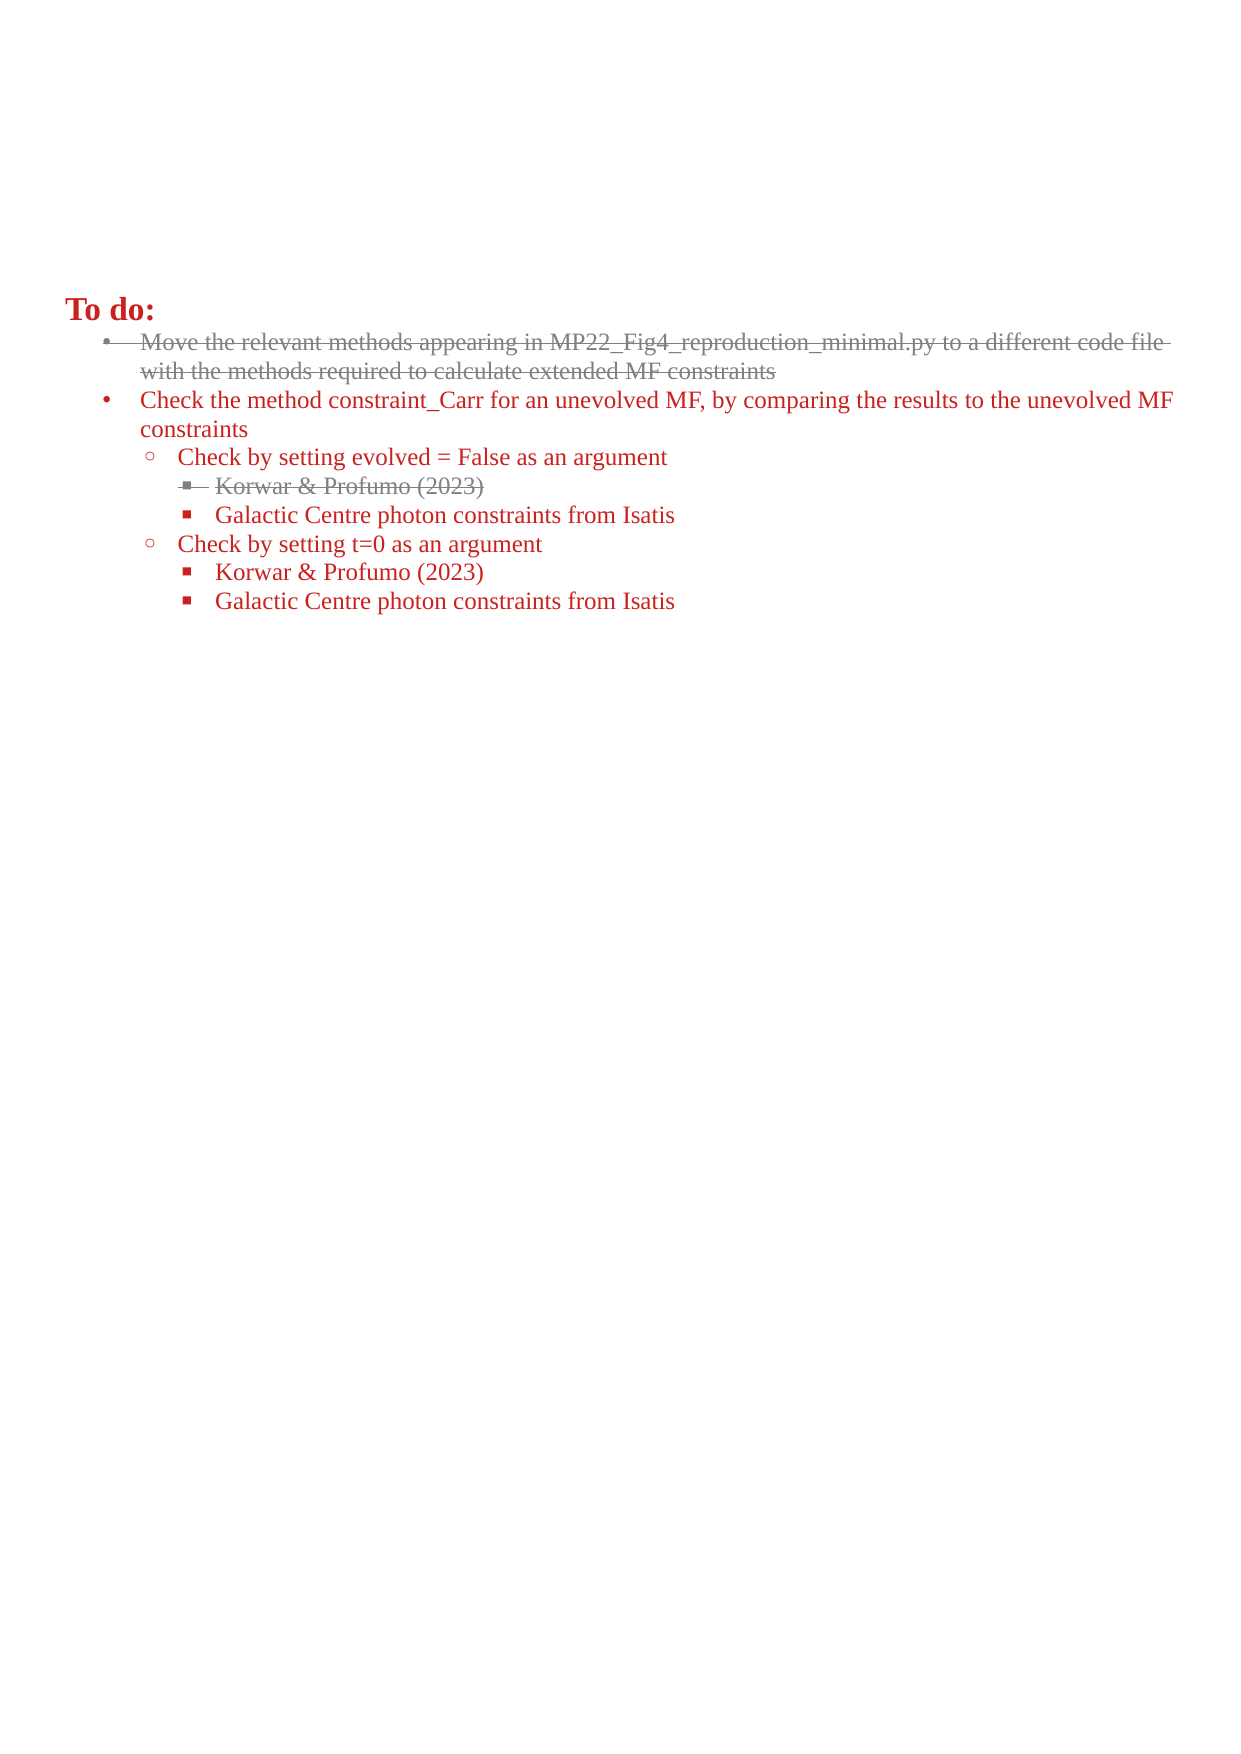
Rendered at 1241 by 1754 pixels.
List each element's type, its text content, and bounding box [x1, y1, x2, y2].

list Check by setting evolved = False as an argument [140, 442, 1181, 471]
list Korwar & Profumo (2023) [177, 471, 1181, 500]
text To do: [65, 289, 1181, 327]
list Galactic Centre photon constraints from Isatis [177, 500, 1181, 529]
list Korwar & Profumo (2023) [177, 557, 1181, 586]
list Galactic Centre photon constraints from Isatis [177, 586, 1181, 615]
list Move the relevant methods appearing in MP22_Fig4_reproduction_minimal.py to a different code file with the methods required to calculate extended MF constraints [102, 327, 1181, 385]
list Check by setting t=0 as an argument [140, 529, 1181, 557]
list Check the method constraint_Carr for an unevolved MF, by comparing the results to the unevolved MF constraints [102, 385, 1181, 442]
